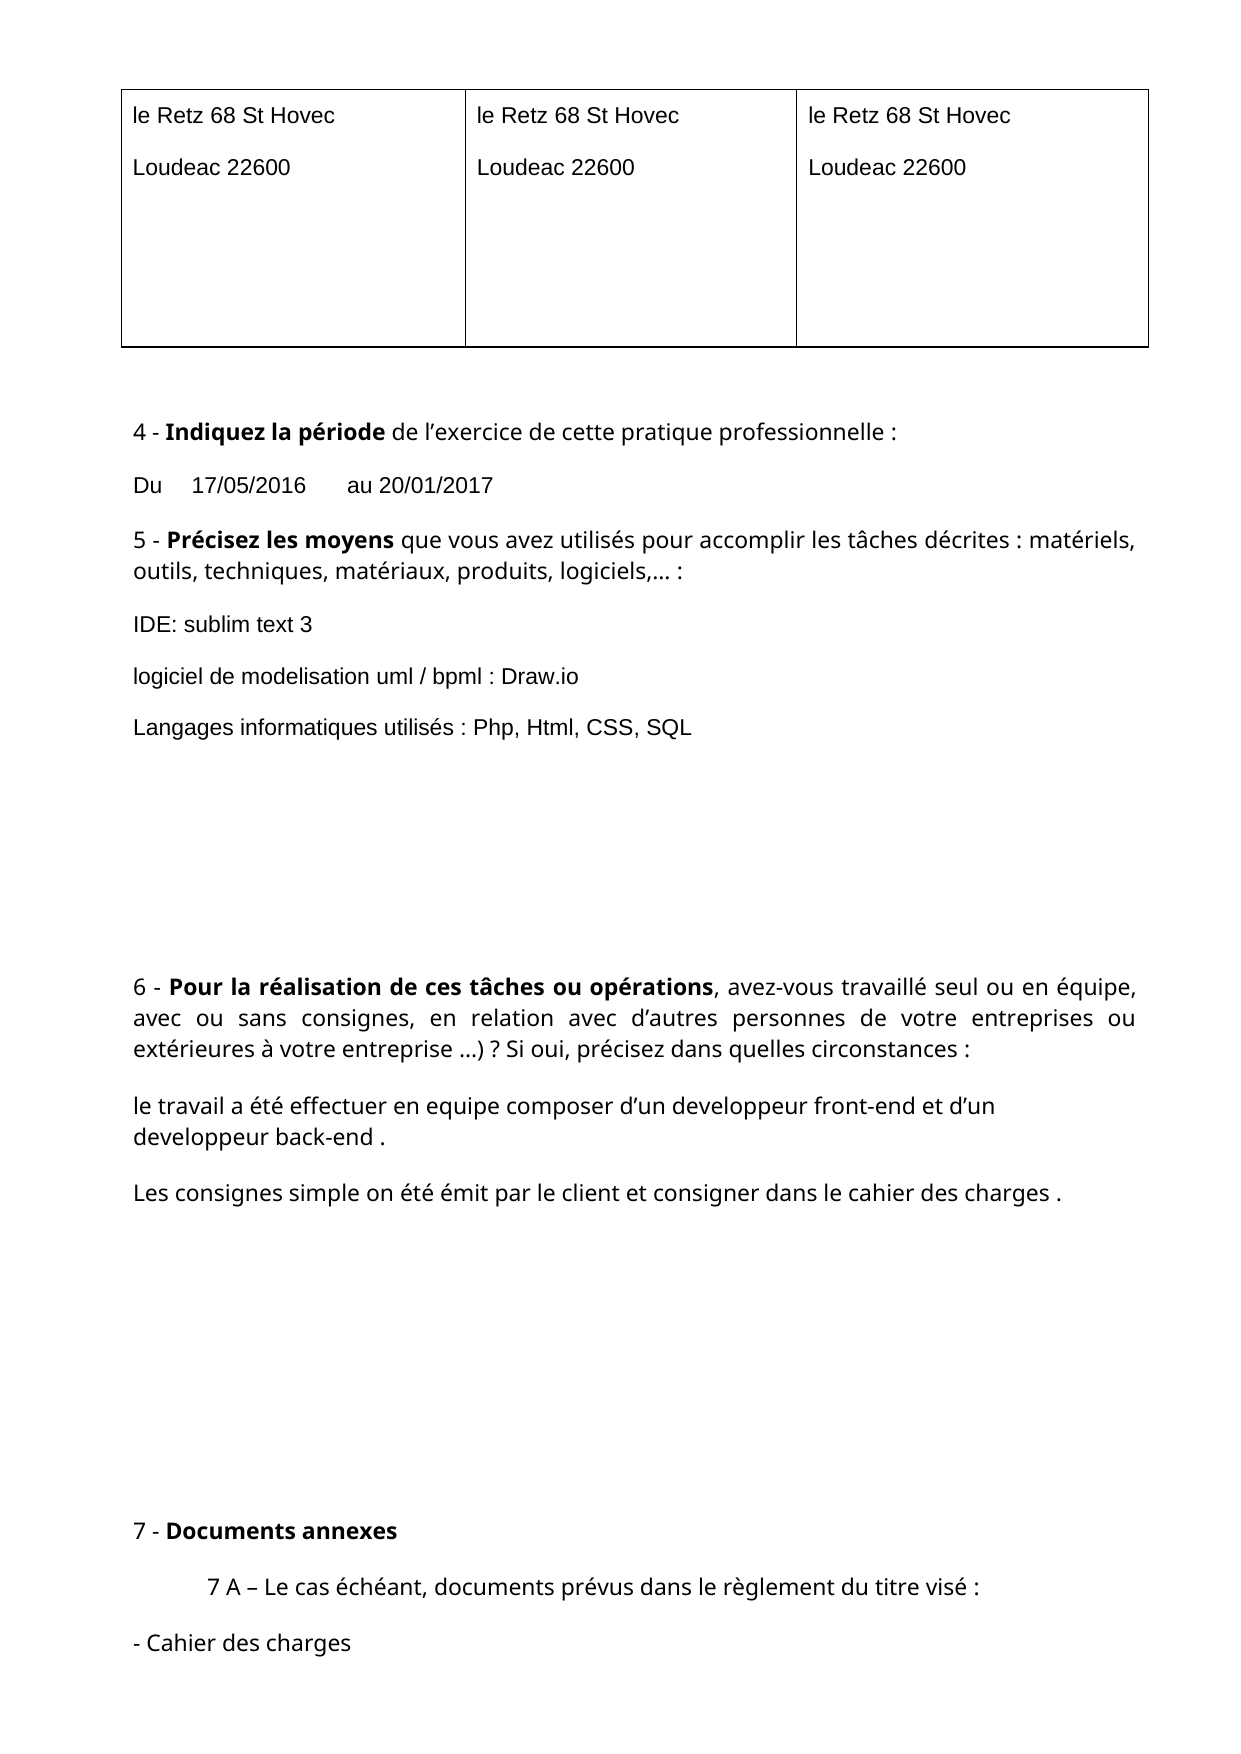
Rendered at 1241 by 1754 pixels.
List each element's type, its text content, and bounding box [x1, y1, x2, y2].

text 7 A – Le cas échéant, documents prévus dans le règlement du titre visé : [207, 1571, 1137, 1602]
table_cell le Retz 68 St Hovec Loudeac 22600 [466, 90, 796, 346]
text - Cahier des charges [133, 1627, 1137, 1658]
text IDE: sublim text 3 [133, 611, 1137, 638]
text Langages informatiques utilisés : Php, Html, CSS, SQL [133, 714, 1137, 740]
text Du 17/05/2016 au 20/01/2017 [133, 472, 1137, 499]
text 6 - Pour la réalisation de ces tâches ou opérations, avez-vous travaillé seul ou en équipe, avec ou sans consignes, en relation avec d’autres personnes de votre entreprises ou extérieures à votre entreprise …) ? Si oui, précisez dans quelles circonstances : [133, 971, 1137, 1064]
text logiciel de modelisation uml / bpml : Draw.io [133, 663, 1137, 689]
text le travail a été effectuer en equipe composer d’un developpeur front-end et d’un developpeur back-end . [133, 1089, 1137, 1152]
text 7 - Documents annexes [133, 1514, 1137, 1546]
text Les consignes simple on été émit par le client et consigner dans le cahier des charges . [133, 1177, 1137, 1208]
table_cell le Retz 68 St Hovec Loudeac 22600 [797, 90, 1148, 346]
text 4 - Indiquez la période de l’exercice de cette pratique professionnelle : [133, 416, 1137, 447]
table_cell le Retz 68 St Hovec Loudeac 22600 [122, 90, 465, 346]
text 5 - Précisez les moyens que vous avez utilisés pour accomplir les tâches décrites : matériels, outils, techniques, matériaux, produits, logiciels,… : [133, 524, 1137, 586]
